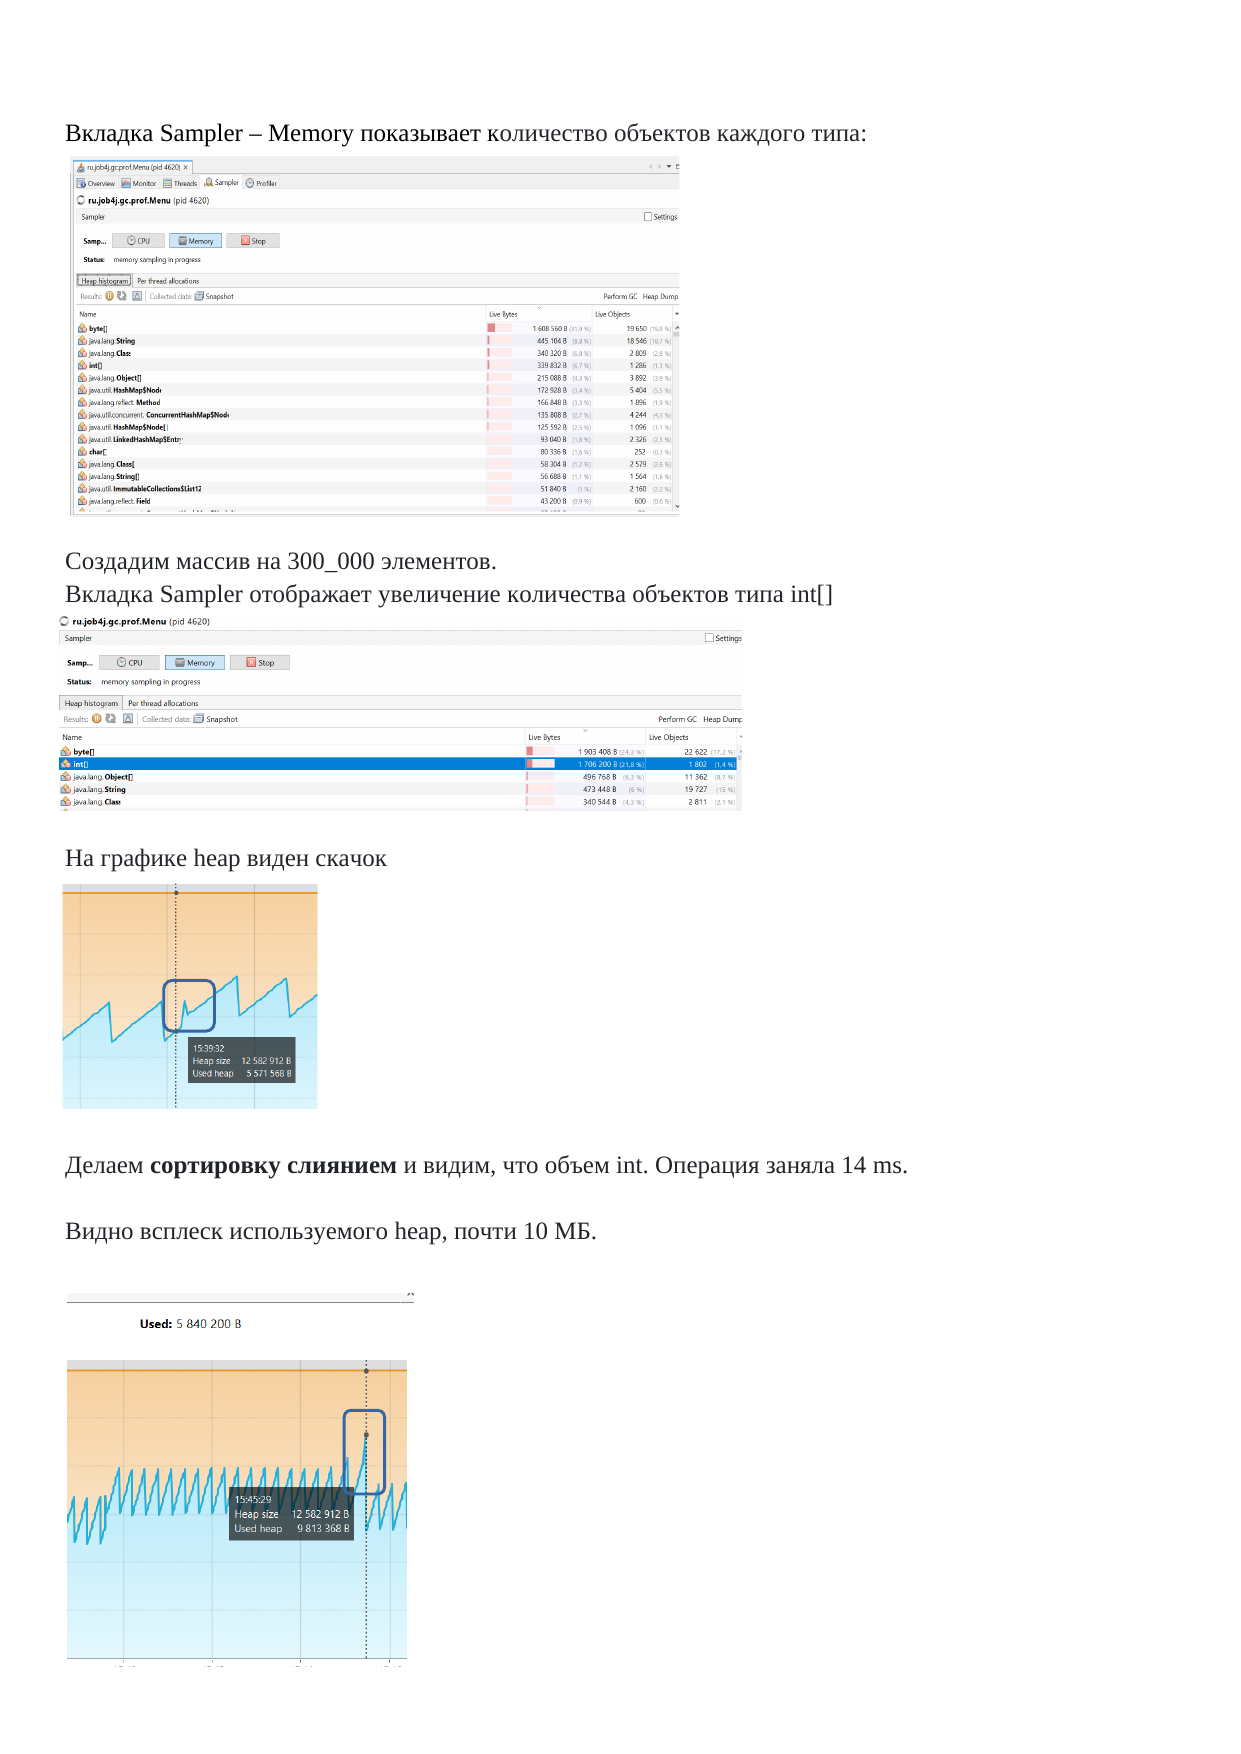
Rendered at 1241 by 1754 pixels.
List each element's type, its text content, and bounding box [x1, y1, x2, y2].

picture [62, 873, 325, 1109]
text Делаем сортировку слиянием и видим, что объем int. Операция заняла 14 ms. Видно всплеск используемого heap, почти 10 МБ. [65, 1150, 1198, 1245]
picture [58, 611, 742, 811]
text Вкладка Sampler – Memory показывает количество объектов каждого типа: [65, 118, 1198, 546]
picture [70, 156, 680, 517]
picture [67, 1293, 414, 1667]
text Создадим массив на 300_000 элементов. Вкладка Sampler отображает увеличение количества объектов типа int[] На графике heap виден скачок [65, 546, 1198, 991]
